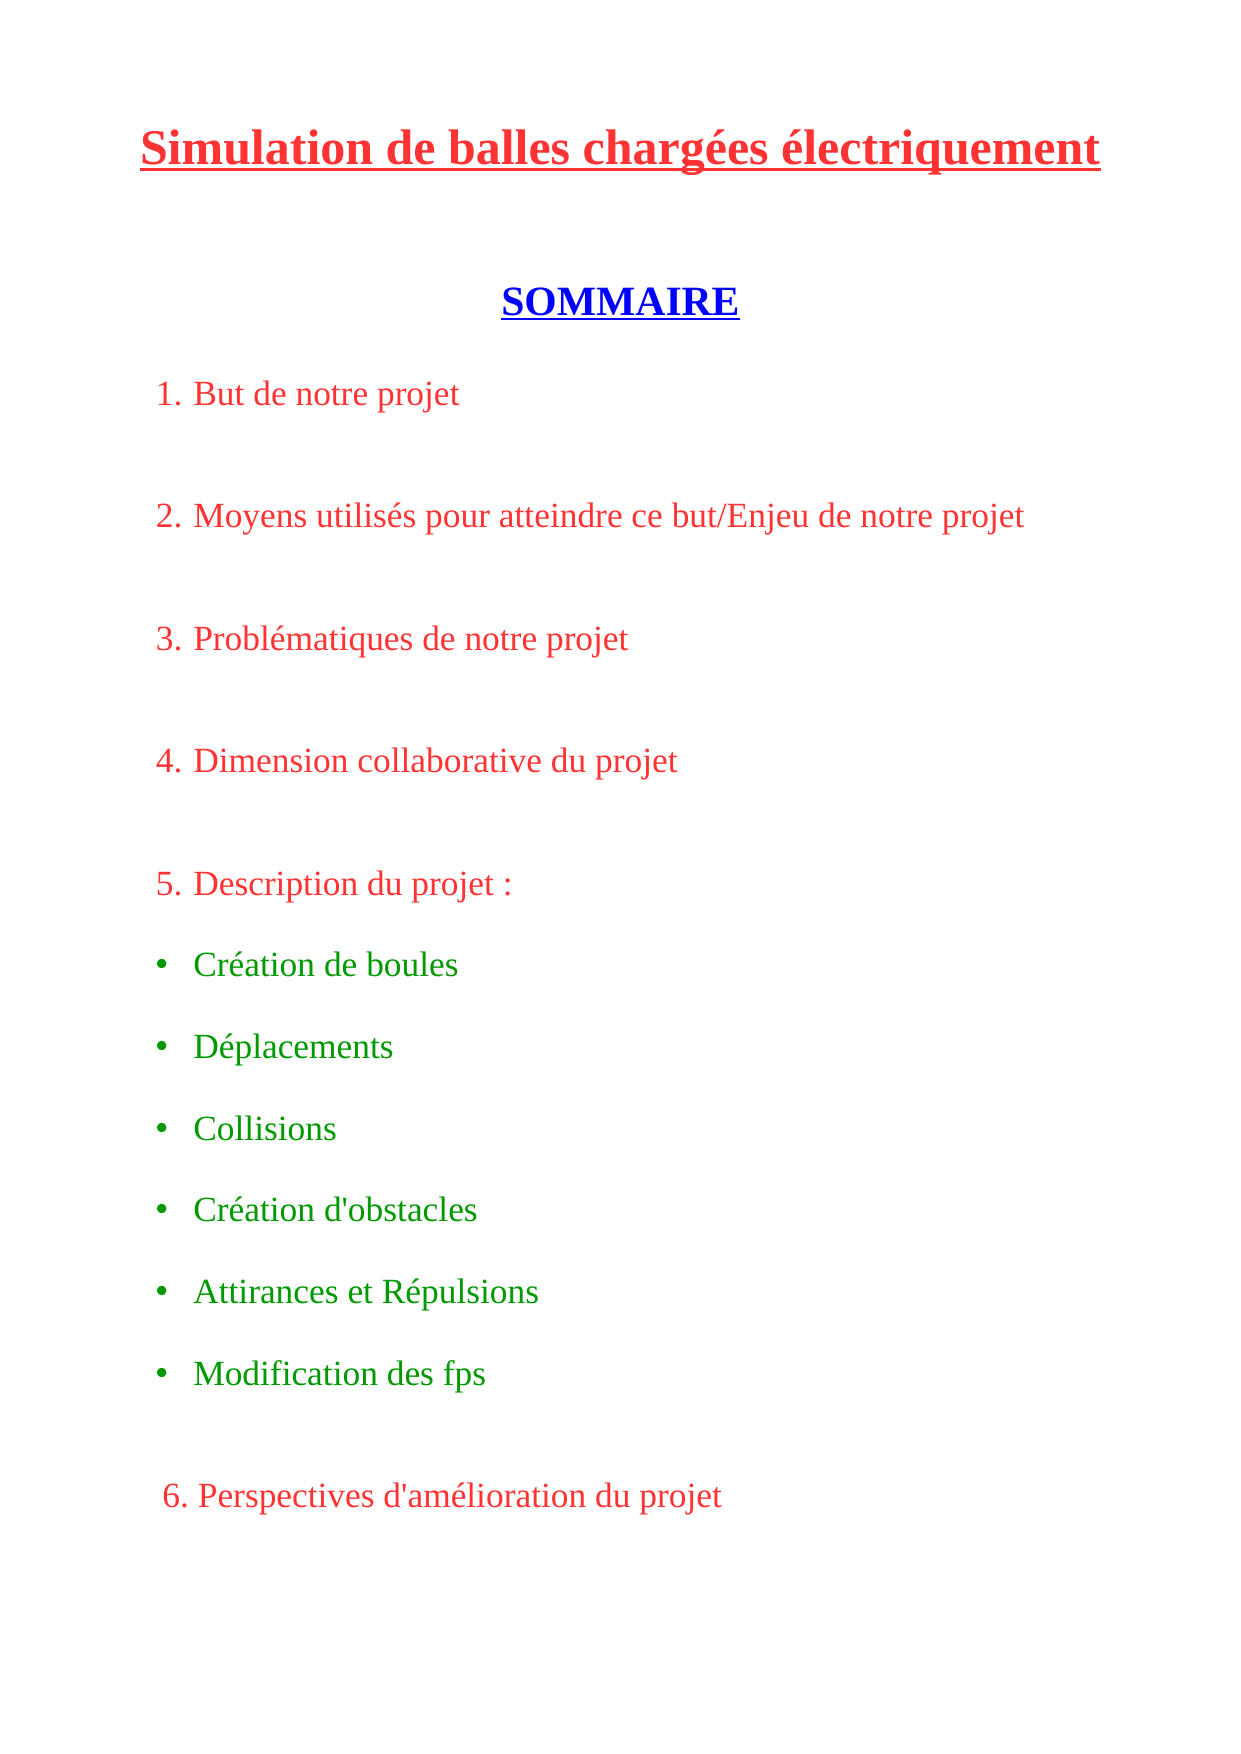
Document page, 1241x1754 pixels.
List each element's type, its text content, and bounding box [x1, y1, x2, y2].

list Collisions [156, 1107, 1122, 1148]
text 6. Perspectives d'amélioration du projet [118, 1474, 1122, 1515]
list Dimension collaborative du projet [156, 739, 1122, 780]
list Moyens utilisés pour atteindre ce but/Enjeu de notre projet [156, 494, 1122, 535]
text SOMMAIRE [118, 276, 1122, 324]
list Problématiques de notre projet [156, 617, 1122, 658]
list Création de boules [156, 944, 1122, 984]
list Création d'obstacles [156, 1189, 1122, 1229]
list Déplacements [156, 1025, 1122, 1066]
list But de notre projet [156, 372, 1122, 413]
text Simulation de balles chargées électriquement [118, 118, 1122, 176]
list Description du projet : [156, 862, 1122, 903]
list Attirances et Répulsions [156, 1270, 1122, 1311]
list Modification des fps [156, 1352, 1122, 1393]
